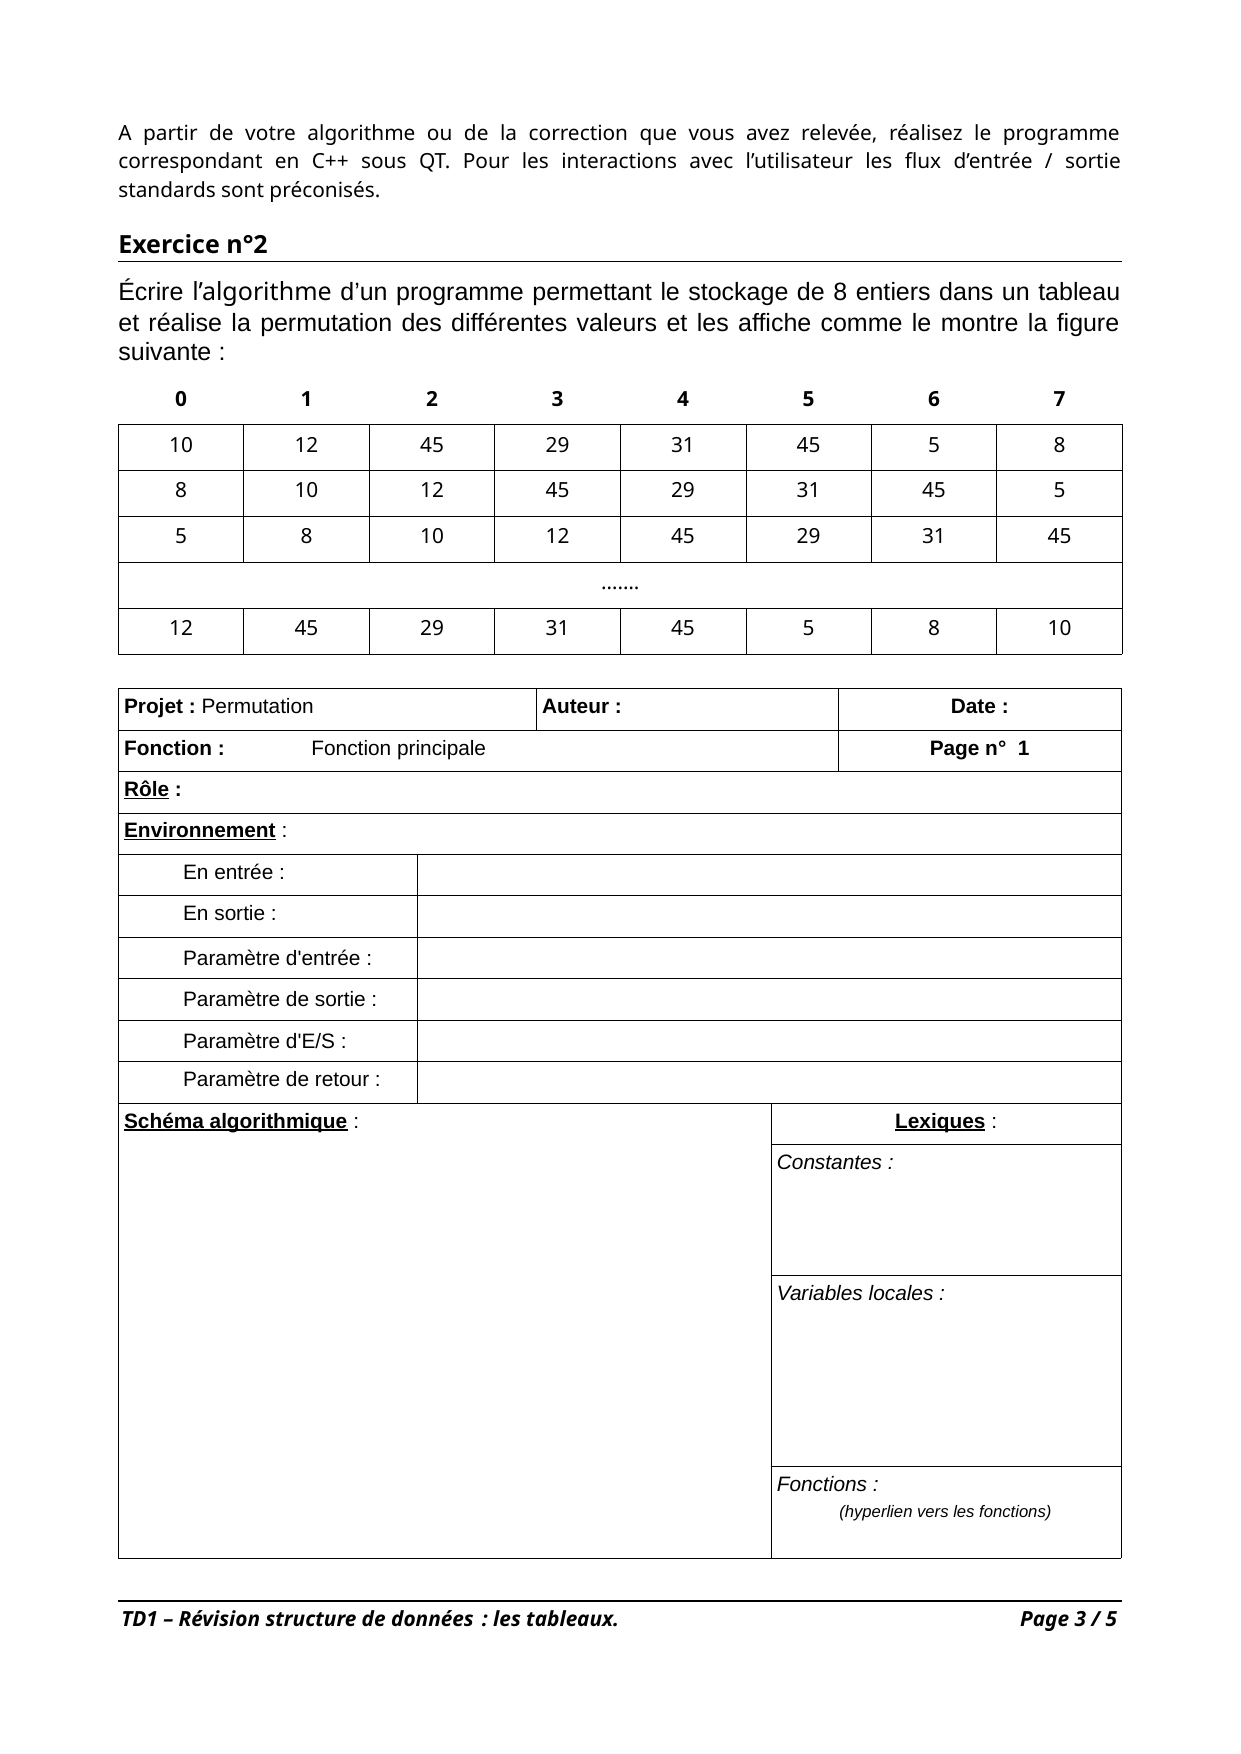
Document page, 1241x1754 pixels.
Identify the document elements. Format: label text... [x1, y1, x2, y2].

table_header 5 [746, 378, 871, 424]
table_cell 31 [495, 609, 620, 653]
table_cell 45 [370, 425, 494, 470]
text Écrire l’algorithme d’un programme permettant le stockage de 8 entiers dans un tableau et réalise la permutation des différentes valeurs et les affiche comme le montre la figure suivante : [118, 274, 1122, 366]
table_cell Paramètre de sortie : [119, 979, 417, 1020]
table_cell Paramètre d'E/S : [119, 1021, 417, 1061]
table_cell [418, 979, 1121, 1020]
table_header 4 [620, 378, 746, 424]
table_cell 8 [244, 517, 369, 562]
table_cell 5 [119, 517, 243, 562]
table_cell En entrée : [119, 855, 417, 895]
table_cell 45 [747, 425, 871, 470]
table_cell 8 [872, 609, 996, 653]
table_header 6 [871, 378, 996, 424]
table_cell 29 [495, 425, 620, 470]
table_cell 5 [872, 425, 996, 470]
table_cell 8 [119, 471, 243, 516]
table_header Projet : Permutation [119, 689, 536, 729]
table_cell [418, 855, 1121, 895]
table_cell [418, 1021, 1121, 1061]
table_cell 45 [621, 609, 746, 653]
subtitle Exercice n°2 [118, 227, 1122, 261]
table_cell Fonction : Fonction principale [119, 731, 838, 771]
table_cell 10 [997, 609, 1122, 653]
table_header 1 [244, 378, 369, 424]
table_cell 10 [244, 471, 369, 516]
table_cell 10 [119, 425, 243, 470]
table_cell 5 [747, 609, 871, 653]
table_cell 45 [495, 471, 620, 516]
table_cell Page n° 1 [839, 731, 1121, 771]
table_cell [418, 938, 1121, 978]
table_header 0 [118, 378, 243, 424]
text A partir de votre algorithme ou de la correction que vous avez relevée, réalisez le programme correspondant en C++ sous QT. Pour les interactions avec l’utilisateur les flux d’entrée / sortie standards sont préconisés. [118, 118, 1122, 203]
table_cell 8 [997, 425, 1122, 470]
table_cell Constantes : [772, 1145, 1121, 1275]
table_cell Rôle : [119, 772, 1121, 812]
table_cell 31 [747, 471, 871, 516]
table_cell 10 [370, 517, 494, 562]
table_header Date : [839, 689, 1121, 729]
table_cell Environnement : [119, 814, 1121, 854]
table_cell Variables locales : [772, 1276, 1121, 1466]
table_header 3 [495, 378, 620, 424]
table_cell 5 [997, 471, 1122, 516]
table_cell 12 [495, 517, 620, 562]
table_cell 29 [621, 471, 746, 516]
table_cell Fonctions : (hyperlien vers les fonctions) [772, 1467, 1121, 1558]
table_cell 12 [244, 425, 369, 470]
table_cell Schéma algorithmique : [119, 1104, 771, 1558]
table_cell [418, 896, 1121, 937]
table_cell 29 [370, 609, 494, 653]
table_cell ……. [119, 563, 1122, 608]
table_cell 45 [244, 609, 369, 653]
table_cell 45 [997, 517, 1122, 562]
table_cell 29 [747, 517, 871, 562]
table_cell 31 [621, 425, 746, 470]
table_cell 45 [621, 517, 746, 562]
table_cell 12 [370, 471, 494, 516]
table_header Auteur : [537, 689, 838, 729]
table_header 7 [996, 378, 1122, 424]
table_cell [418, 1062, 1121, 1103]
table_cell Paramètre d'entrée : [119, 938, 417, 978]
table_cell 45 [872, 471, 996, 516]
table_header 2 [369, 378, 494, 424]
table_cell En sortie : [119, 896, 417, 937]
table_cell Paramètre de retour : [119, 1062, 417, 1103]
table_header Lexiques : [772, 1104, 1121, 1144]
table_cell 12 [119, 609, 243, 653]
table_cell 31 [872, 517, 996, 562]
